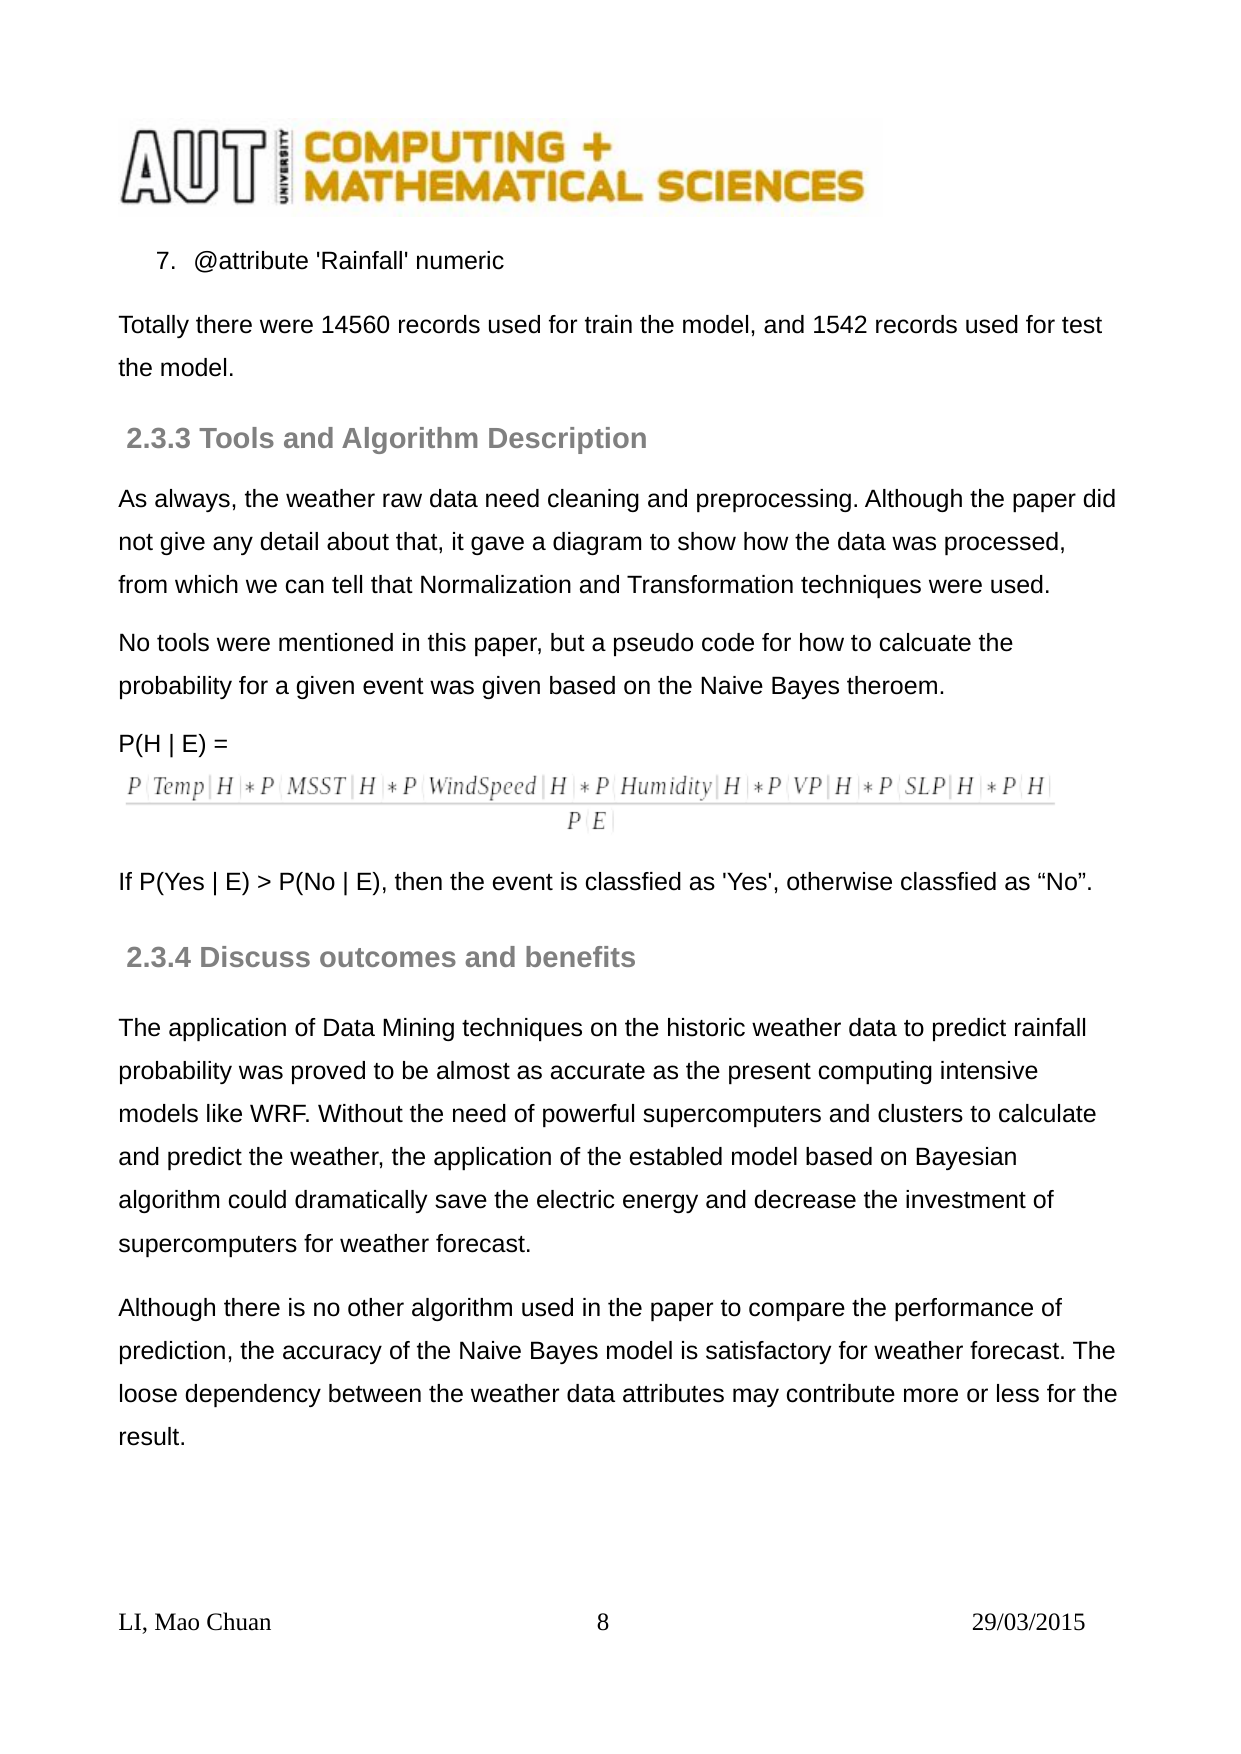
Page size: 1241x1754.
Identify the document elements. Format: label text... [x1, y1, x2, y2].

text If P(Yes | E) > P(No | E), then the event is classfied as 'Yes', otherwise classfied as “No”. [118, 867, 1122, 896]
text P(H | E) = [118, 729, 1122, 838]
text Totally there were 14560 records used for train the model, and 1542 records used for test the model. [118, 310, 1122, 382]
text The application of Data Mining techniques on the historic weather data to predict rainfall probability was proved to be almost as accurate as the present computing intensive models like WRF. Without the need of powerful supercomputers and clusters to calculate and predict the weather, the application of the establed model based on Bayesian algorithm could dramatically save the electric energy and decrease the investment of supercomputers for weather forecast. [118, 1013, 1122, 1257]
subtitle Discuss outcomes and benefits [118, 940, 1122, 973]
list @attribute 'Rainfall' numeric [156, 246, 1122, 275]
text No tools were mentioned in this paper, but a pseudo code for how to calcuate the probability for a given event was given based on the Naive Bayes theroem. [118, 628, 1122, 700]
picture [118, 118, 883, 217]
text Although there is no other algorithm used in the paper to compare the performance of prediction, the accuracy of the Naive Bayes model is satisfactory for weather forecast. The loose dependency between the weather data attributes may contribute more or less for the result. [118, 1292, 1122, 1451]
text As always, the weather raw data need cleaning and preprocessing. Although the paper did not give any detail about that, it gave a diagram to show how the data was processed, from which we can tell that Normalization and Transformation techniques were used. [118, 484, 1122, 599]
subtitle Tools and Algorithm Description [118, 421, 1122, 455]
